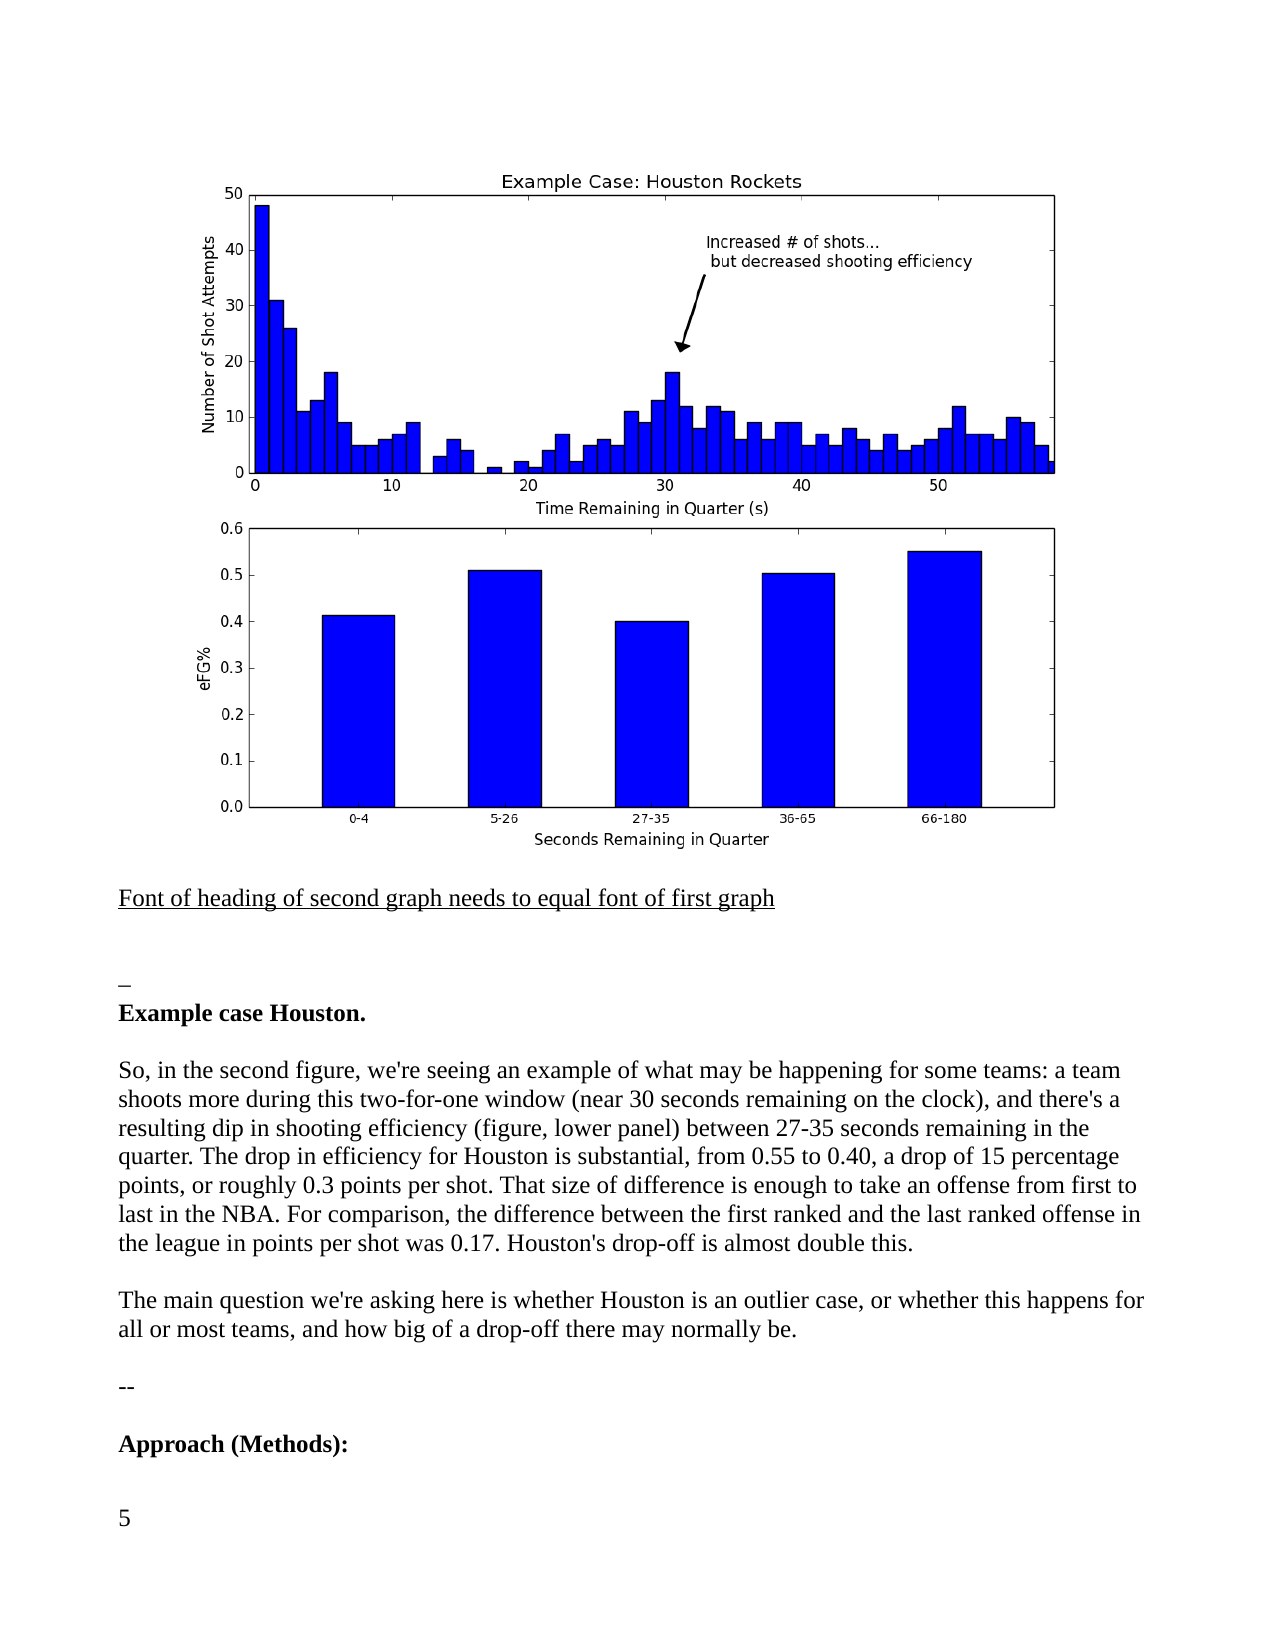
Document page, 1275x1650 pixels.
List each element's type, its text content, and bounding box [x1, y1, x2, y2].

text Example case Houston. [118, 998, 1157, 1026]
text Font of heading of second graph needs to equal font of first graph [118, 883, 1157, 911]
text – [118, 969, 1157, 998]
text So, in the second figure, we're seeing an example of what may be happening for some teams: a team shoots more during this two-for-one window (near 30 seconds remaining on the clock), and there's a resulting dip in shooting efficiency (figure, lower panel) between 27-35 seconds remaining in the quarter. The drop in efficiency for Houston is substantial, from 0.55 to 0.40, a drop of 15 percentage points, or roughly 0.3 points per shot. That size of difference is enough to take an offense from first to last in the NBA. For comparison, the difference between the first ranked and the last ranked offense in the league in points per shot was 0.17. Houston's drop-off is almost double this. [118, 1055, 1157, 1256]
picture [118, 118, 1157, 883]
text -- [118, 1371, 1157, 1400]
text Approach (Methods): [118, 1429, 1157, 1458]
text The main question we're asking here is whether Houston is an outlier case, or whether this happens for all or most teams, and how big of a drop-off there may normally be. [118, 1285, 1157, 1343]
